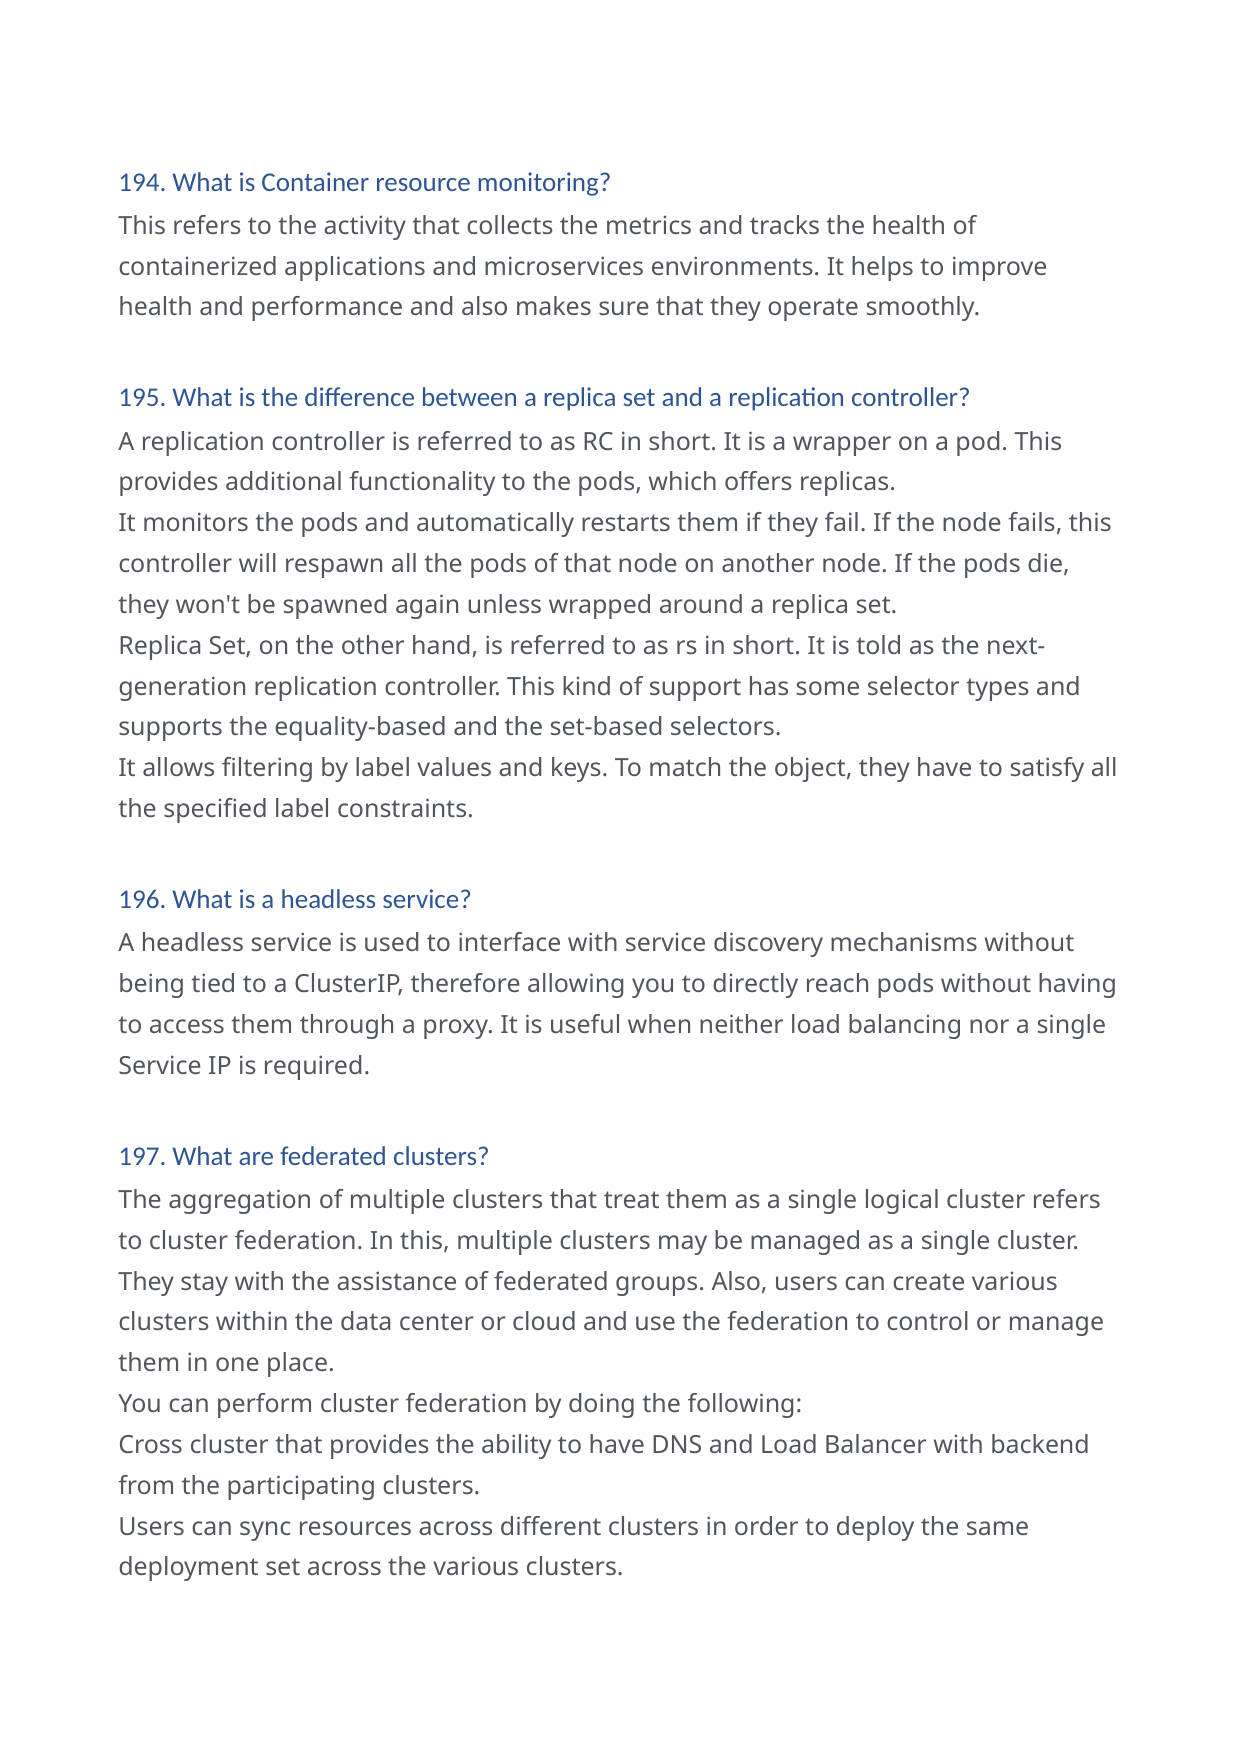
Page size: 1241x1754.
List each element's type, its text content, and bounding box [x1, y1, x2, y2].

text A headless service is used to interface with service discovery mechanisms without being tied to a ClusterIP, therefore allowing you to directly reach pods without having to access them through a proxy. It is useful when neither load balancing nor a single Service IP is required. [118, 925, 1122, 1081]
subtitle 194. What is Container resource monitoring? [118, 165, 1122, 198]
text You can perform cluster federation by doing the following: [118, 1386, 1122, 1420]
text It allows filtering by label values and keys. To match the object, they have to satisfy all the specified label constraints. [118, 750, 1122, 825]
text Cross cluster that provides the ability to have DNS and Load Balancer with backend from the participating clusters. [118, 1426, 1122, 1501]
subtitle 197. What are federated clusters? [118, 1139, 1122, 1172]
text It monitors the pods and automatically restarts them if they fail. If the node fails, this controller will respawn all the pods of that node on another node. If the pods die, they won't be spawned again unless wrapped around a replica set. [118, 505, 1122, 621]
text Replica Set, on the other hand, is referred to as rs in short. It is told as the next-generation replication controller. This kind of support has some selector types and supports the equality-based and the set-based selectors. [118, 627, 1122, 743]
text This refers to the activity that collects the metrics and tracks the health of containerized applications and microservices environments. It helps to improve health and performance and also makes sure that they operate smoothly. [118, 207, 1122, 323]
subtitle 195. What is the difference between a replica set and a replication controller? [118, 381, 1122, 414]
text Users can sync resources across different clusters in order to deploy the same deployment set across the various clusters. [118, 1508, 1122, 1583]
subtitle 196. What is a headless service? [118, 882, 1122, 915]
text A replication controller is referred to as RC in short. It is a wrapper on a pod. This provides additional functionality to the pods, which offers replicas. [118, 423, 1122, 498]
text The aggregation of multiple clusters that treat them as a single logical cluster refers to cluster federation. In this, multiple clusters may be managed as a single cluster. They stay with the assistance of federated groups. Also, users can create various clusters within the data center or cloud and use the federation to control or manage them in one place. [118, 1181, 1122, 1379]
